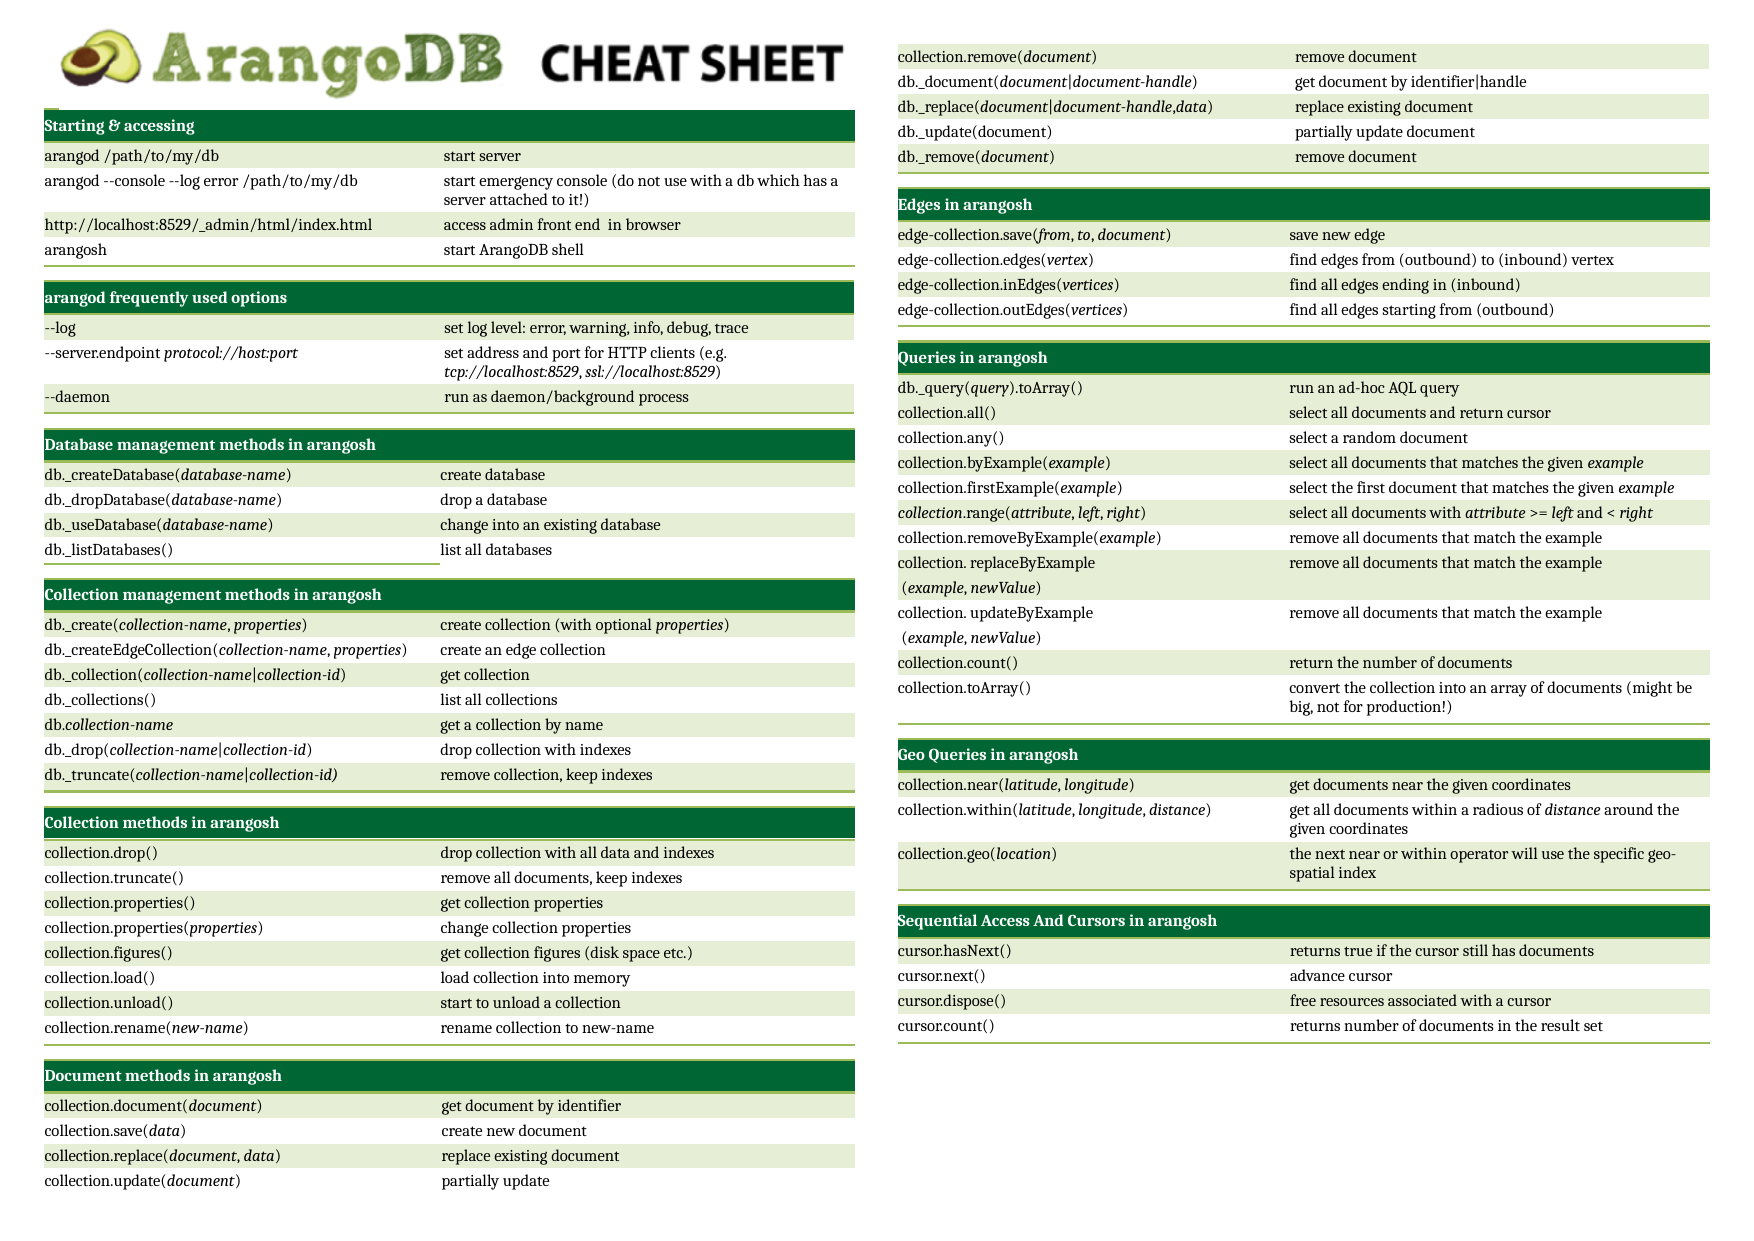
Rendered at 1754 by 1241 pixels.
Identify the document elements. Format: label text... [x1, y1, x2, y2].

table_cell load collection into memory [440, 966, 855, 991]
table_cell save new edge [1289, 222, 1710, 247]
table_cell db._createDatabase(database-name) [44, 463, 440, 487]
table_cell collection.toArray() [898, 675, 1289, 722]
table_cell start server [444, 143, 855, 168]
table_cell edge-collection.save(from, to, document) [898, 222, 1289, 247]
table_cell find all edges ending in (inbound) [1289, 272, 1710, 297]
table_cell collection.within(latitude, longitude, distance) [898, 798, 1289, 842]
table_cell remove all documents that match the example [1289, 600, 1710, 650]
table_cell collection.unload() [44, 991, 440, 1016]
table_cell collection.save(data) [44, 1119, 441, 1143]
table_cell create database [440, 463, 855, 487]
table_cell remove all documents, keep indexes [440, 866, 855, 891]
table_cell cursor.dispose() [898, 989, 1290, 1014]
table_cell db._useDatabase(database-name) [44, 513, 440, 537]
table_cell collection.near(latitude, longitude) [898, 773, 1289, 797]
table_cell --log [44, 315, 444, 340]
table_cell returns true if the cursor still has documents [1290, 939, 1710, 964]
table_cell db._create(collection-name, properties) [44, 613, 440, 637]
table_cell select all documents that matches the given example [1289, 450, 1710, 475]
table_cell remove all documents that match the example [1289, 525, 1710, 550]
table_cell drop collection with all data and indexes [440, 841, 855, 866]
table_cell arangod --console --log error /path/to/my/db [44, 168, 444, 212]
table_cell set address and port for HTTP clients (e.g. tcp://localhost:8529, ssl://localhost:8529) [444, 340, 854, 384]
table_cell edge-collection.outEdges(vertices) [898, 297, 1289, 325]
table_cell create new document [441, 1119, 855, 1143]
table_cell db._collection(collection-name|collection-id) [44, 663, 440, 687]
table_cell run an ad-hoc AQL query [1289, 375, 1710, 400]
table_cell cursor.next() [898, 964, 1290, 989]
table_cell list all databases [440, 538, 855, 562]
table_header Collection management methods in arangosh [44, 580, 855, 610]
table_cell collection.count() [898, 650, 1289, 675]
table_cell start emergency console (do not use with a db which has a server attached to it!) [444, 168, 855, 212]
table_cell cursor.hasNext() [898, 939, 1290, 964]
table_cell run as daemon/background process [444, 384, 854, 412]
table_cell collection.document(document) [44, 1094, 441, 1118]
table_cell edge-collection.edges(vertex) [898, 247, 1289, 272]
table_header arangod frequently used options [44, 282, 854, 313]
table_cell db._createEdgeCollection(collection-name, properties) [44, 638, 440, 662]
table_cell start to unload a collection [440, 991, 855, 1016]
table_cell collection.byExample(example) [898, 450, 1289, 475]
table_cell returns number of documents in the result set [1290, 1014, 1710, 1042]
table_header Sequential Access And Cursors in arangosh [898, 906, 1710, 937]
table_cell collection.properties(properties) [44, 916, 440, 941]
picture [59, 14, 857, 110]
table_cell collection.geo(location) [898, 842, 1289, 889]
table_cell get collection properties [440, 891, 855, 916]
table_cell collection.remove(document) [898, 44, 1295, 69]
table_cell remove all documents that match the example [1289, 550, 1710, 600]
table_header Starting & accessing [44, 110, 855, 141]
table_cell get documents near the given coordinates [1289, 773, 1710, 797]
table_cell edge-collection.inEdges(vertices) [898, 272, 1289, 297]
table_cell return the number of documents [1289, 650, 1710, 675]
table_cell collection.truncate() [44, 866, 440, 891]
table_cell select the first document that matches the given example [1289, 475, 1710, 500]
table_cell cursor.count() [898, 1014, 1290, 1042]
table_cell create an edge collection [440, 638, 855, 662]
table_cell collection. updateByExample (example, newValue) [898, 600, 1289, 650]
table_cell set log level: error, warning, info, debug, trace [444, 315, 854, 340]
table_cell create collection (with optional properties) [440, 613, 855, 637]
table_cell --server.endpoint protocol://host:port [44, 340, 444, 384]
table_cell convert the collection into an array of documents (might be big, not for production!) [1289, 675, 1710, 722]
table_cell arangod /path/to/my/db [44, 143, 444, 168]
table_cell free resources associated with a cursor [1290, 989, 1710, 1014]
table_cell get a collection by name [440, 713, 855, 737]
table_cell partially update [441, 1169, 855, 1193]
table_cell rename collection to new-name [440, 1016, 855, 1043]
table_cell get collection [440, 663, 855, 687]
table_cell get collection figures (disk space etc.) [440, 941, 855, 966]
table_cell db._dropDatabase(database-name) [44, 488, 440, 512]
table_cell collection.replace(document, data) [44, 1144, 441, 1168]
table_cell collection.drop() [44, 841, 440, 866]
table_header Edges in arangosh [898, 189, 1710, 220]
table_cell collection.figures() [44, 941, 440, 966]
table_cell find all edges starting from (outbound) [1289, 297, 1710, 325]
table_cell change collection properties [440, 916, 855, 941]
table_cell partially update document [1295, 119, 1709, 144]
table_cell db._remove(document) [898, 144, 1295, 172]
table_cell list all collections [440, 688, 855, 712]
table_cell collection.any() [898, 425, 1289, 450]
table_cell db._collections() [44, 688, 440, 712]
table_cell collection.all() [898, 400, 1289, 425]
table_cell find edges from (outbound) to (inbound) vertex [1289, 247, 1710, 272]
table_cell collection.properties() [44, 891, 440, 916]
table_cell replace existing document [1295, 94, 1709, 119]
table_cell replace existing document [441, 1144, 855, 1168]
table_cell arangosh [44, 237, 444, 265]
table_cell db._query(query).toArray() [898, 375, 1289, 400]
table_cell db._update(document) [898, 119, 1295, 144]
table_cell start ArangoDB shell [444, 237, 855, 265]
table_cell access admin front end in browser [444, 212, 855, 237]
table_cell drop collection with indexes [440, 738, 855, 762]
table_cell remove document [1295, 44, 1709, 69]
table_cell collection.update(document) [44, 1169, 441, 1193]
table_cell collection.firstExample(example) [898, 475, 1289, 500]
table_header Database management methods in arangosh [44, 430, 855, 460]
table_cell db._drop(collection-name|collection-id) [44, 738, 440, 762]
table_cell http://localhost:8529/_admin/html/index.html [44, 212, 444, 237]
table_cell db._document(document|document-handle) [898, 69, 1295, 94]
table_header Document methods in arangosh [44, 1061, 855, 1091]
table_cell collection.load() [44, 966, 440, 991]
table_cell collection.range(attribute, left, right) [898, 500, 1289, 525]
table_cell db.collection-name [44, 713, 440, 737]
table_header Geo Queries in arangosh [898, 740, 1710, 770]
table_cell remove collection, keep indexes [440, 763, 855, 790]
table_cell select a random document [1289, 425, 1710, 450]
table_cell db._listDatabases() [44, 538, 440, 562]
table_cell get document by identifier [441, 1094, 855, 1118]
table_cell change into an existing database [440, 513, 855, 537]
table_cell --daemon [44, 384, 444, 412]
table_header Collection methods in arangosh [44, 808, 855, 838]
table_cell select all documents and return cursor [1289, 400, 1710, 425]
table_cell get document by identifier|handle [1295, 69, 1709, 94]
table_cell advance cursor [1290, 964, 1710, 989]
table_cell the next near or within operator will use the specific geo-spatial index [1289, 842, 1710, 889]
table_header Queries in arangosh [898, 343, 1710, 373]
table_cell db._truncate(collection-name|collection-id) [44, 763, 440, 790]
table_cell collection.rename(new-name) [44, 1016, 440, 1043]
table_cell remove document [1295, 144, 1709, 172]
table_cell collection.removeByExample(example) [898, 525, 1289, 550]
table_cell drop a database [440, 488, 855, 512]
table_cell collection. replaceByExample (example, newValue) [898, 550, 1289, 600]
table_cell get all documents within a radious of distance around the given coordinates [1289, 798, 1710, 842]
table_cell db._replace(document|document-handle,data) [898, 94, 1295, 119]
table_cell select all documents with attribute >= left and < right [1289, 500, 1710, 525]
